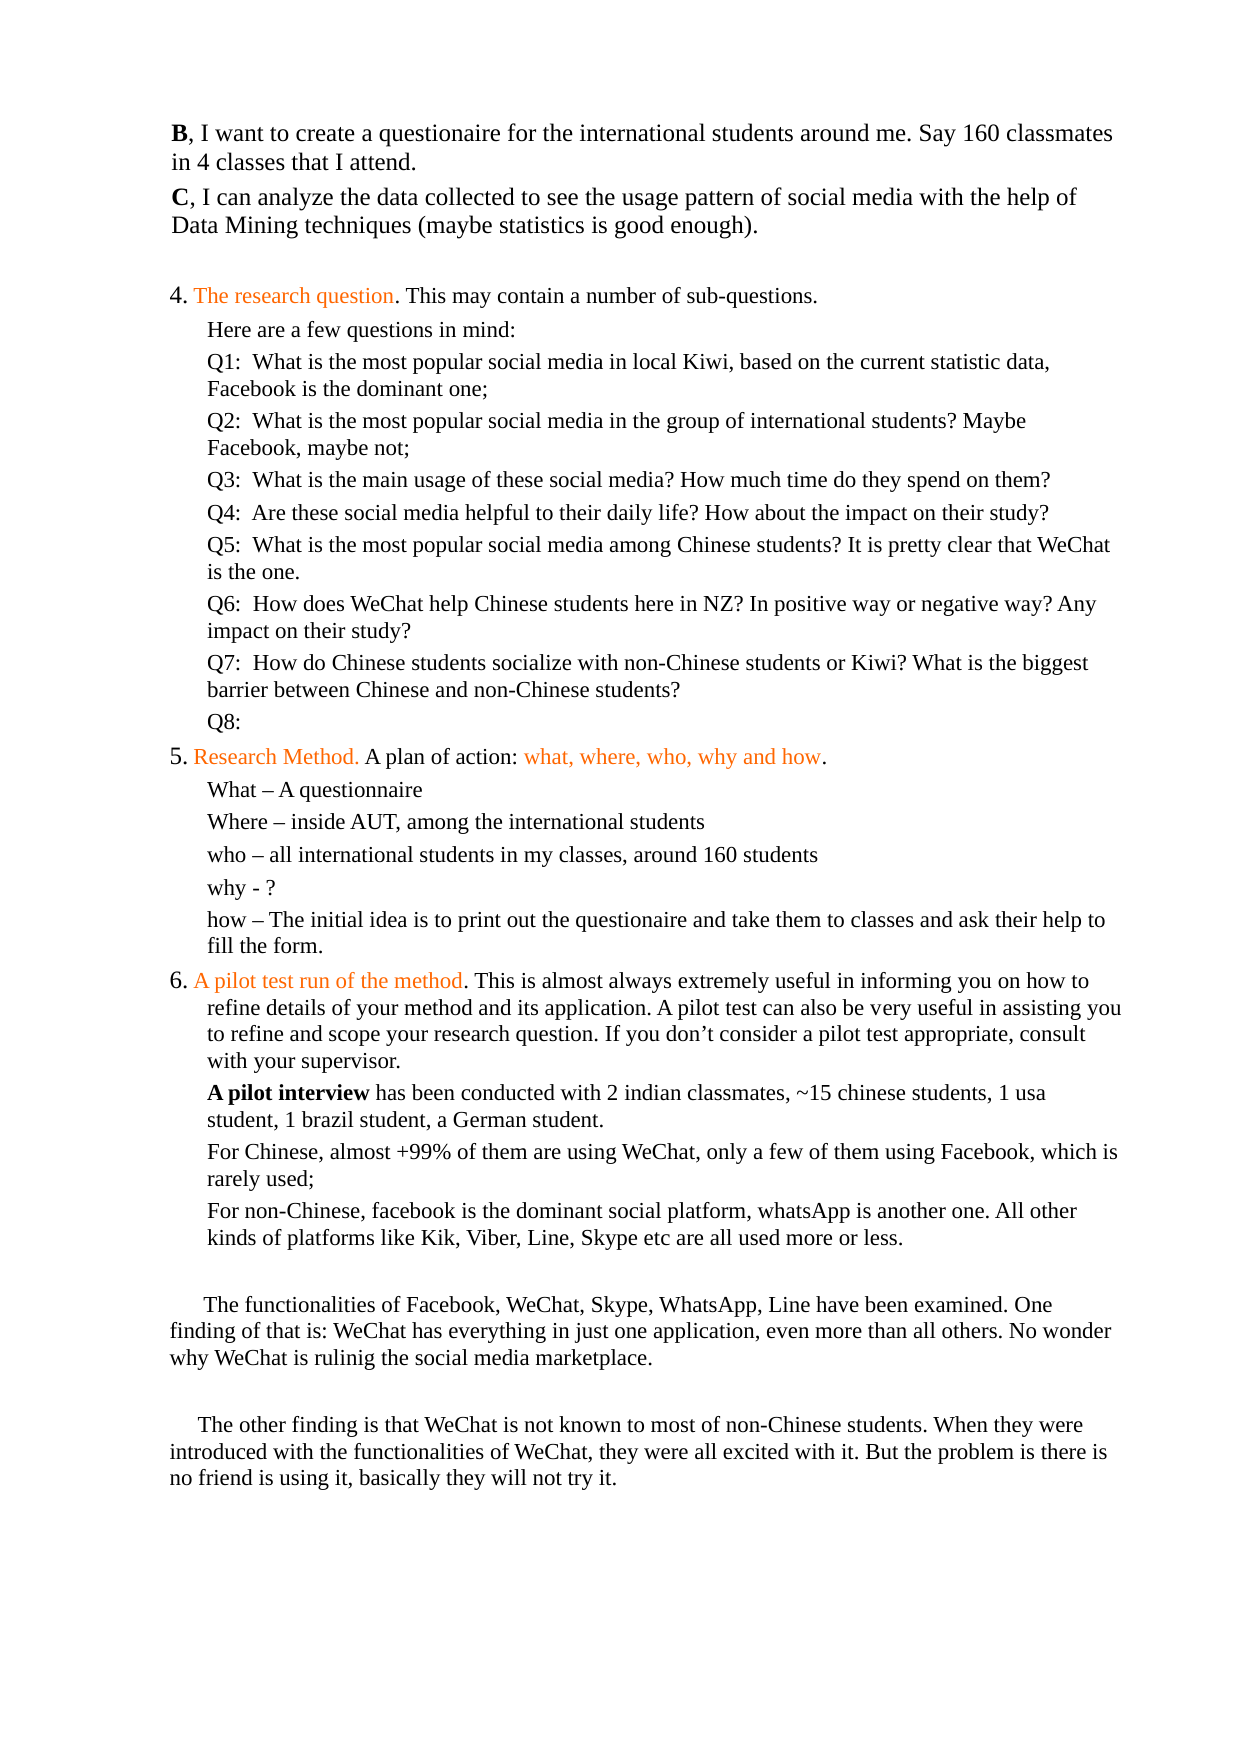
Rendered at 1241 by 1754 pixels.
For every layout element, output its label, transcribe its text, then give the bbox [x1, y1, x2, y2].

list Q1: What is the most popular social media in local Kiwi, based on the current statistic data, Facebook is the dominant one; [169, 348, 1122, 401]
text The functionalities of Facebook, WeChat, Skype, WhatsApp, Line have been examined. One finding of that is: WeChat has everything in just one application, even more than all others. No wonder why WeChat is rulinig the social media marketplace. [169, 1291, 1122, 1370]
list Q6: How does WeChat help Chinese students here in NZ? In positive way or negative way? Any impact on their study? [169, 590, 1122, 643]
list C, I can analyze the data collected to see the usage pattern of social media with the help of Data Mining techniques (maybe statistics is good enough). [171, 182, 1122, 239]
list Q3: What is the main usage of these social media? How much time do they spend on them? [169, 466, 1122, 492]
list For non-Chinese, facebook is the dominant social platform, whatsApp is another one. All other kinds of platforms like Kik, Viber, Line, Skype etc are all used more or less. [169, 1197, 1122, 1250]
list The research question. This may contain a number of sub-questions. [169, 281, 1122, 309]
list why - ? [169, 874, 1122, 900]
text The other finding is that WeChat is not known to most of non-Chinese students. When they were introduced with the functionalities of WeChat, they were all excited with it. But the problem is there is no friend is using it, basically they will not try it. [169, 1411, 1122, 1491]
list how – The initial idea is to print out the questionaire and take them to classes and ask their help to fill the form. [169, 906, 1122, 959]
list Q8: [169, 708, 1122, 734]
list For Chinese, almost +99% of them are using WeChat, only a few of them using Facebook, which is rarely used; [169, 1138, 1122, 1191]
list A pilot test run of the method. This is almost always extremely useful in informing you on how to refine details of your method and its application. A pilot test can also be very useful in assisting you to refine and scope your research question. If you don’t consider a pilot test appropriate, consult with your supervisor. [169, 965, 1122, 1073]
list Here are a few questions in mind: [169, 316, 1122, 342]
list Q5: What is the most popular social media among Chinese students? It is pretty clear that WeChat is the one. [169, 531, 1122, 584]
list B, I want to create a questionaire for the international students around me. Say 160 classmates in 4 classes that I attend. [171, 118, 1122, 176]
list Q4: Are these social media helpful to their daily life? How about the impact on their study? [169, 499, 1122, 525]
list Research Method. A plan of action: what, where, who, why and how. [169, 741, 1122, 769]
list Where – inside AUT, among the international students [169, 808, 1122, 835]
list Q7: How do Chinese students socialize with non-Chinese students or Kiwi? What is the biggest barrier between Chinese and non-Chinese students? [169, 649, 1122, 702]
list What – A questionnaire [169, 776, 1122, 802]
list Q2: What is the most popular social media in the group of international students? Maybe Facebook, maybe not; [169, 407, 1122, 460]
list who – all international students in my classes, around 160 students [169, 841, 1122, 867]
list A pilot interview has been conducted with 2 indian classmates, ~15 chinese students, 1 usa student, 1 brazil student, a German student. [169, 1079, 1122, 1132]
